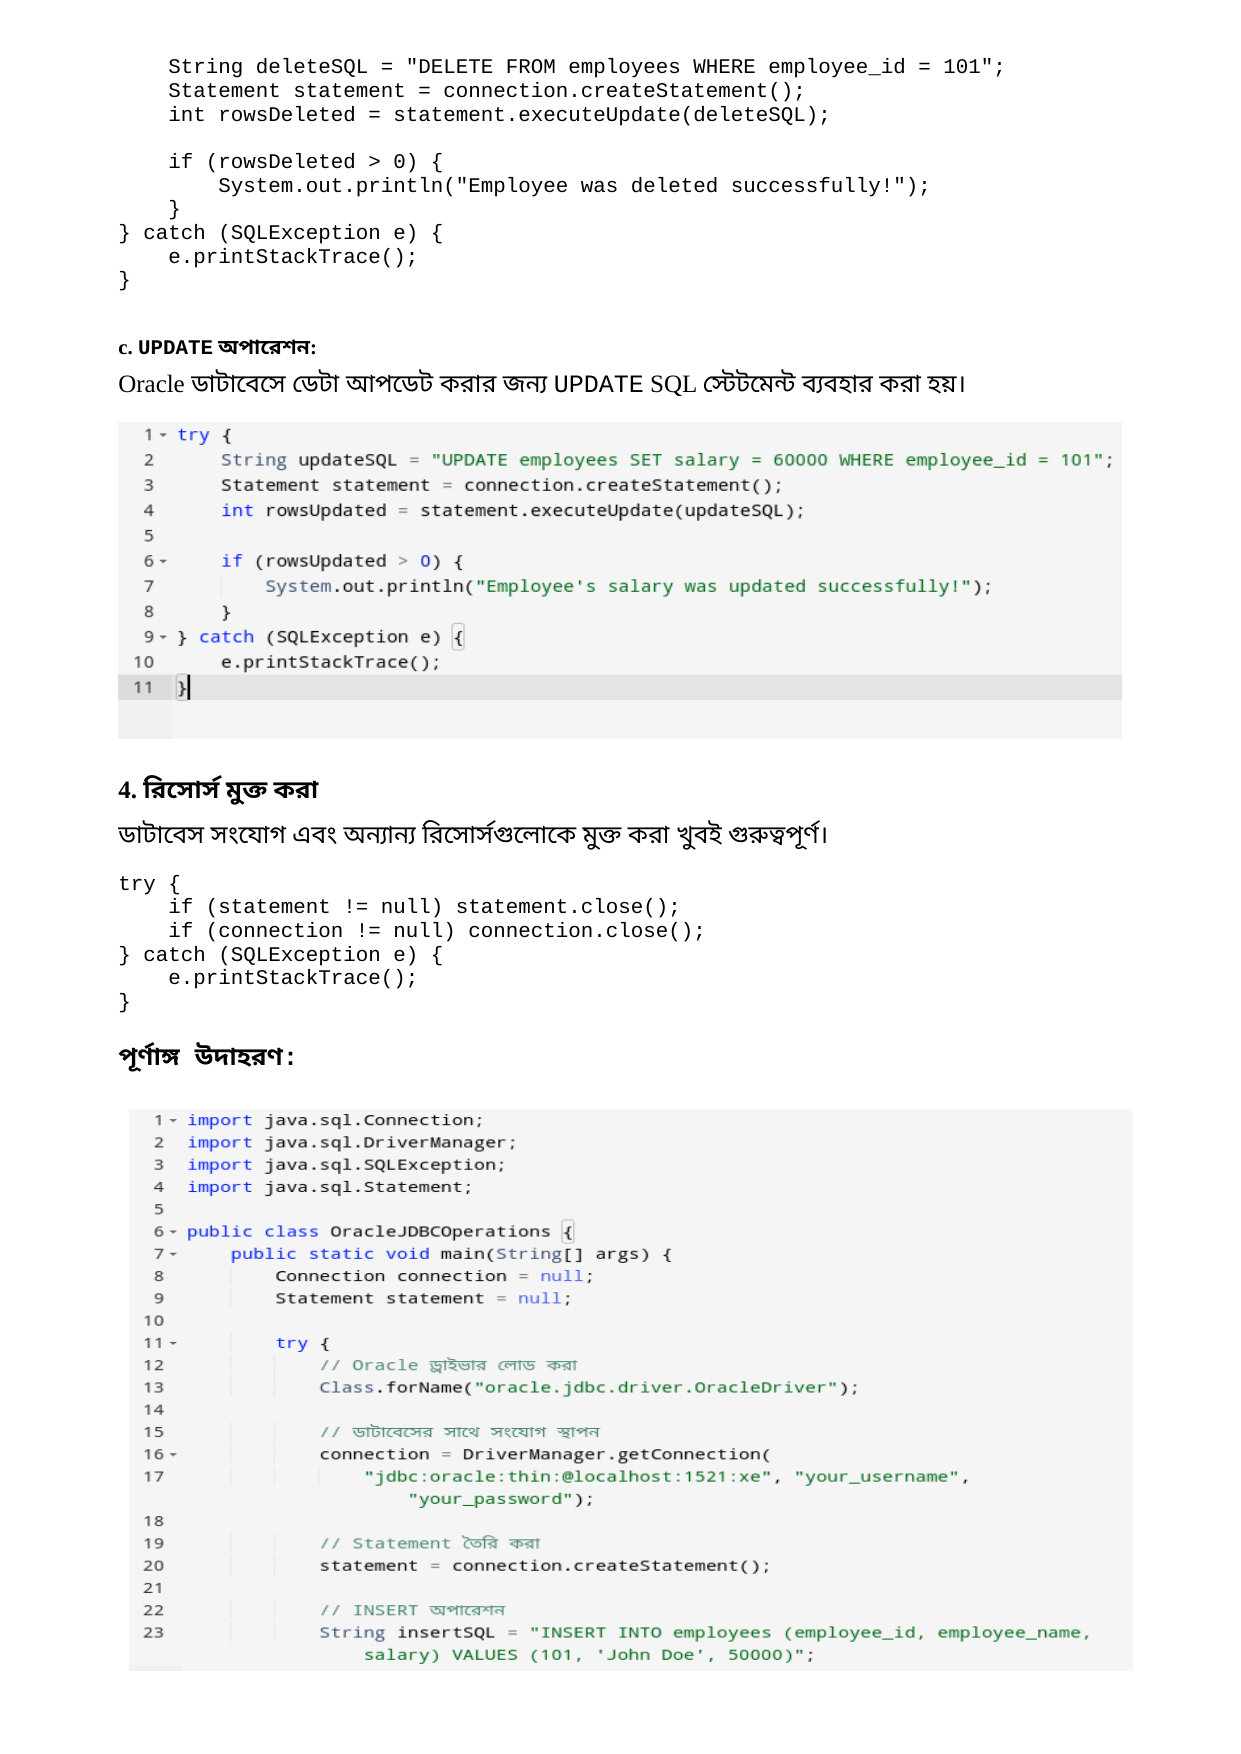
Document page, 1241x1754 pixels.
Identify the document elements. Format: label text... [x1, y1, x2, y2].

text if (connection != null) connection.close(); [118, 920, 1122, 944]
text পূর্ণাঙ্গ উদাহরণ: [118, 1044, 1122, 1072]
text int rowsDeleted = statement.executeUpdate(deleteSQL); [118, 104, 1122, 127]
text System.out.println("Employee was deleted successfully!"); [118, 175, 1122, 198]
text e.printStackTrace(); [118, 967, 1122, 991]
text String deleteSQL = "DELETE FROM employees WHERE employee_id = 101"; [118, 56, 1122, 80]
text try { [118, 873, 1122, 896]
text if (statement != null) statement.close(); [118, 896, 1122, 920]
text } catch (SQLException e) { [118, 944, 1122, 967]
picture [128, 1109, 1133, 1671]
text } [118, 991, 1122, 1015]
text if (rowsDeleted > 0) { [118, 151, 1122, 175]
text ডাটাবেস সংযোগ এবং অন্যান্য রিসোর্সগুলোকে মুক্ত করা খুবই গুরুত্বপূর্ণ। [118, 821, 1122, 853]
text Statement statement = connection.createStatement(); [118, 80, 1122, 104]
text Oracle ডাটাবেসে ডেটা আপডেট করার জন্য UPDATE SQL স্টেটমেন্ট ব্যবহার করা হয়। [118, 369, 1122, 403]
text } catch (SQLException e) { [118, 222, 1122, 246]
subtitle c. UPDATE অপারেশন: [118, 335, 1122, 363]
text } [118, 269, 1122, 293]
picture [118, 422, 1123, 739]
text } [118, 198, 1122, 222]
subtitle 4. রিসোর্স মুক্ত করা [118, 775, 1122, 808]
text e.printStackTrace(); [118, 246, 1122, 269]
